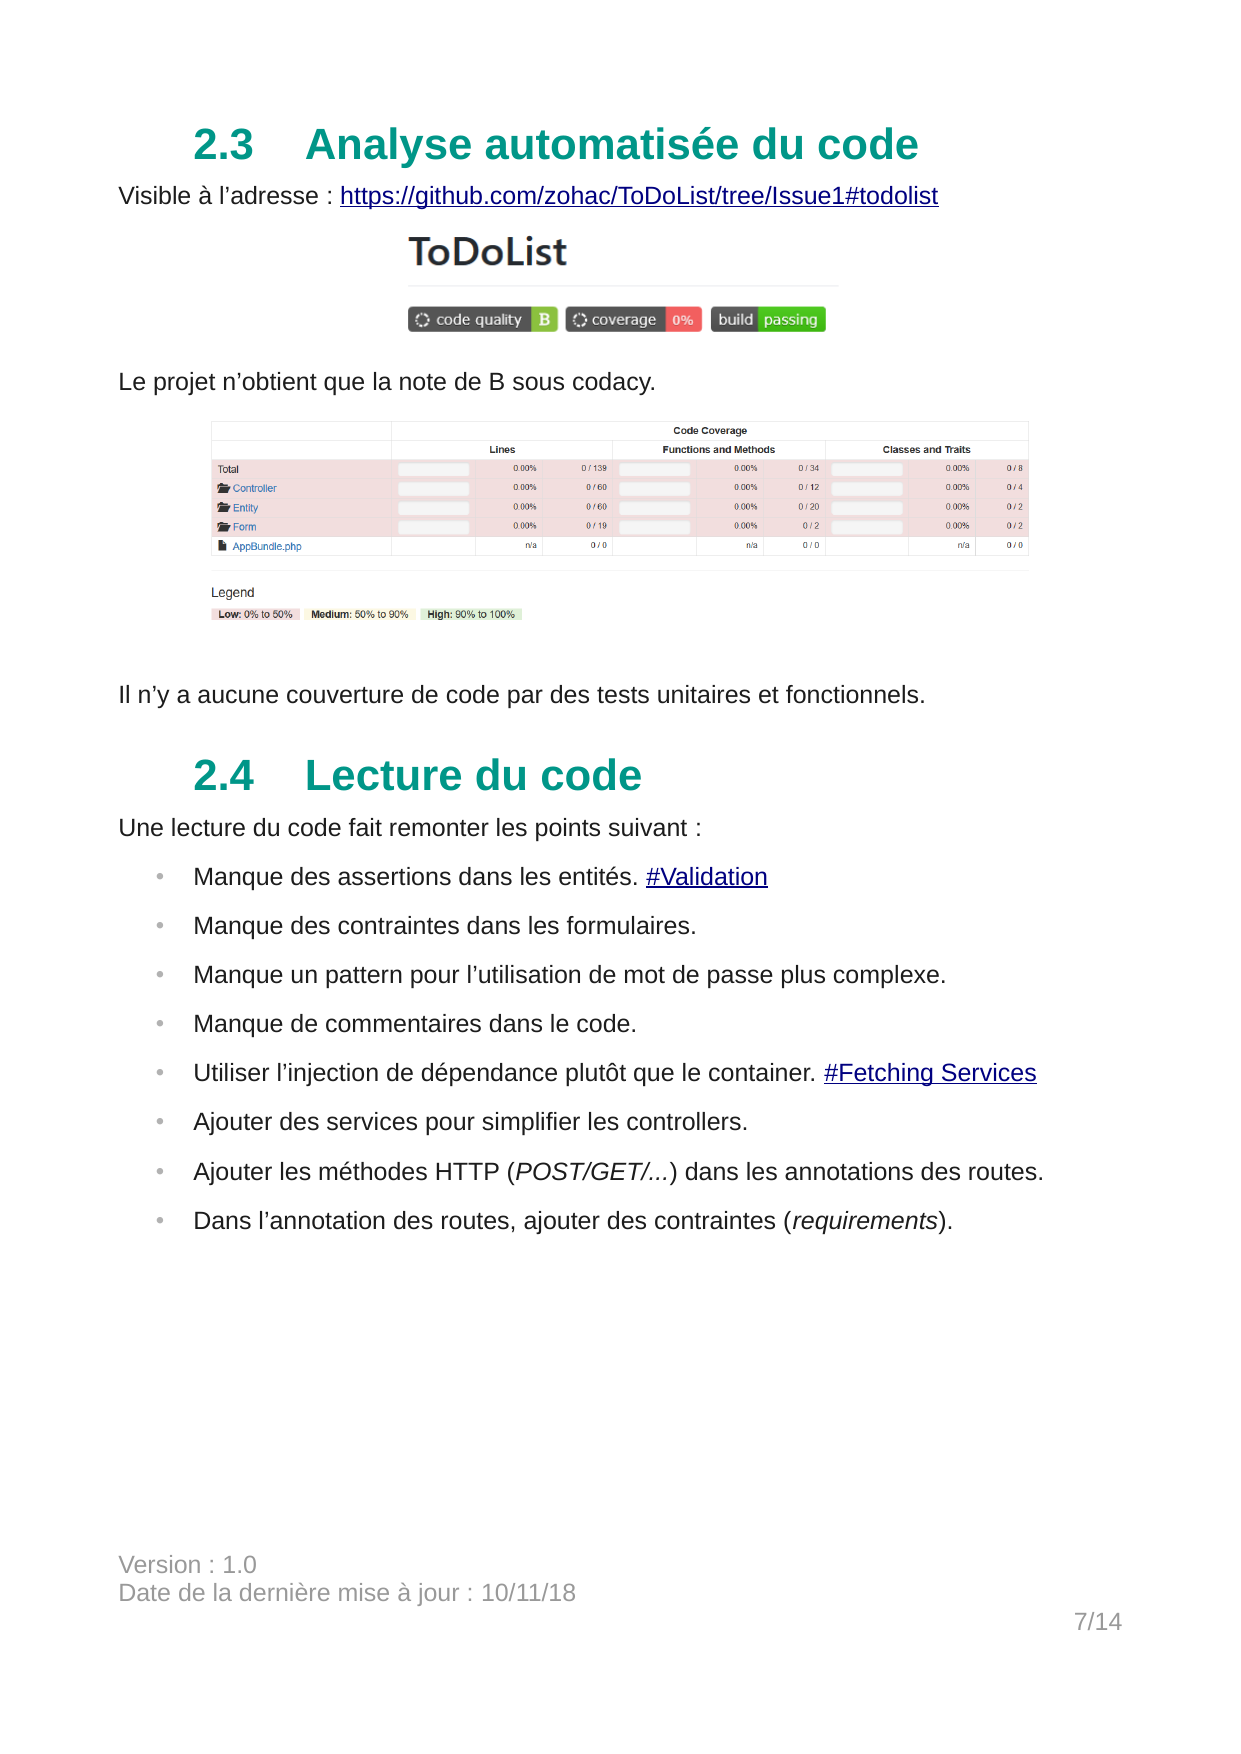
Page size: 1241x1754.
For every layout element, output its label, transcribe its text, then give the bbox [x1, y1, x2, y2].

list Utiliser l’injection de dépendance plutôt que le container. #Fetching Services [156, 1058, 1122, 1087]
text Il n’y a aucune couverture de code par des tests unitaires et fonctionnels. [118, 680, 1122, 708]
text Une lecture du code fait remonter les points suivant : [118, 812, 1122, 841]
picture [401, 230, 839, 362]
subtitle Lecture du code [193, 750, 1122, 800]
list Manque des contraintes dans les formulaires. [156, 911, 1122, 939]
list Ajouter des services pour simplifier les controllers. [156, 1107, 1122, 1136]
list Dans l’annotation des routes, ajouter des contraintes (requirements). [156, 1206, 1122, 1234]
list Manque un pattern pour l’utilisation de mot de passe plus complexe. [156, 960, 1122, 989]
subtitle Analyse automatisée du code [193, 118, 1122, 168]
text Visible à l’adresse : https://github.com/zohac/ToDoList/tree/Issue1#todolist [118, 181, 1122, 210]
list Manque des assertions dans les entités. #Validation [156, 862, 1122, 890]
picture [206, 416, 1034, 625]
text Le projet n’obtient que la note de B sous codacy. [118, 230, 1122, 396]
list Manque de commentaires dans le code. [156, 1009, 1122, 1038]
list Ajouter les méthodes HTTP (POST/GET/...) dans les annotations des routes. [156, 1157, 1122, 1185]
